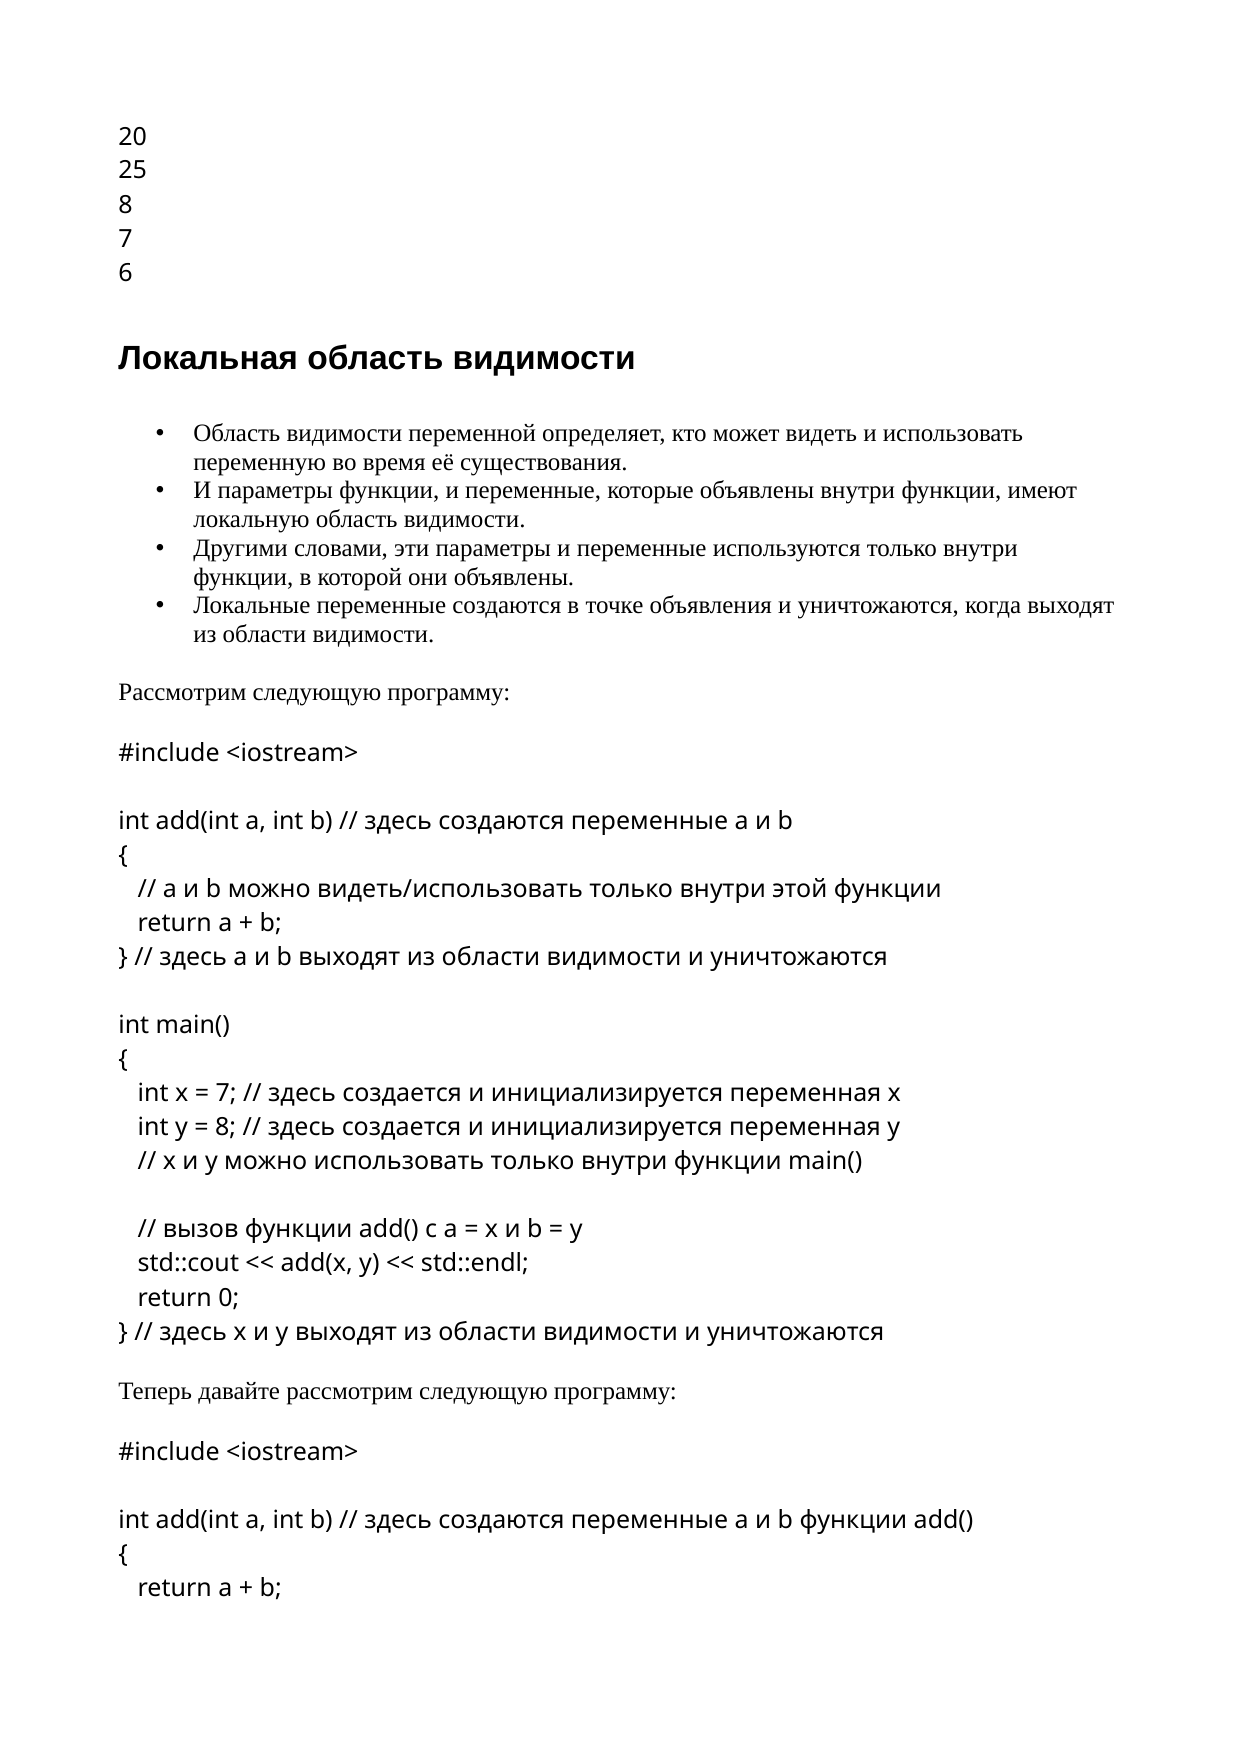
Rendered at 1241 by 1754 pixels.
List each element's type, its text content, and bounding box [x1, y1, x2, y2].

text #include <iostream> [118, 734, 1122, 768]
text // вызов функции add() с a = x и b = y [118, 1211, 1122, 1245]
text Теперь давайте рассмотрим следующую программу: [118, 1376, 1122, 1405]
text return 0; [118, 1279, 1122, 1313]
text int main() [118, 1007, 1122, 1041]
text std::cout << add(x, y) << std::endl; [118, 1245, 1122, 1279]
text 25 [118, 152, 1122, 186]
text { [118, 1536, 1122, 1570]
text 8 [118, 186, 1122, 220]
text 6 [118, 254, 1122, 288]
text { [118, 836, 1122, 870]
text int add(int a, int b) // здесь создаются переменные a и b функции add() [118, 1502, 1122, 1536]
list Другими словами, эти параметры и переменные используются только внутри функции, в которой они объявлены. [156, 533, 1122, 590]
text } // здесь a и b выходят из области видимости и уничтожаются [118, 938, 1122, 973]
text return a + b; [118, 1570, 1122, 1604]
text Рассмотрим следующую программу: [118, 677, 1122, 705]
text int x = 7; // здесь создается и инициализируется переменная x [118, 1075, 1122, 1109]
list Локальные переменные создаются в точке объявления и уничтожаются, когда выходят из области видимости. [156, 590, 1122, 648]
text return a + b; [118, 904, 1122, 938]
subtitle Локальная область видимости [118, 338, 1122, 377]
text #include <iostream> [118, 1433, 1122, 1468]
text } // здесь x и y выходят из области видимости и уничтожаются [118, 1313, 1122, 1347]
text // x и y можно использовать только внутри функции main() [118, 1143, 1122, 1177]
text int y = 8; // здесь создается и инициализируется переменная y [118, 1109, 1122, 1143]
text int add(int a, int b) // здесь создаются переменные a и b [118, 802, 1122, 836]
text 20 [118, 118, 1122, 152]
list Область видимости переменной определяет, кто может видеть и использовать переменную во время её существования. [156, 418, 1122, 475]
text 7 [118, 220, 1122, 254]
text { [118, 1041, 1122, 1075]
list И параметры функции, и переменные, которые объявлены внутри функции, имеют локальную область видимости. [156, 475, 1122, 533]
text // a и b можно видеть/использовать только внутри этой функции [118, 870, 1122, 904]
